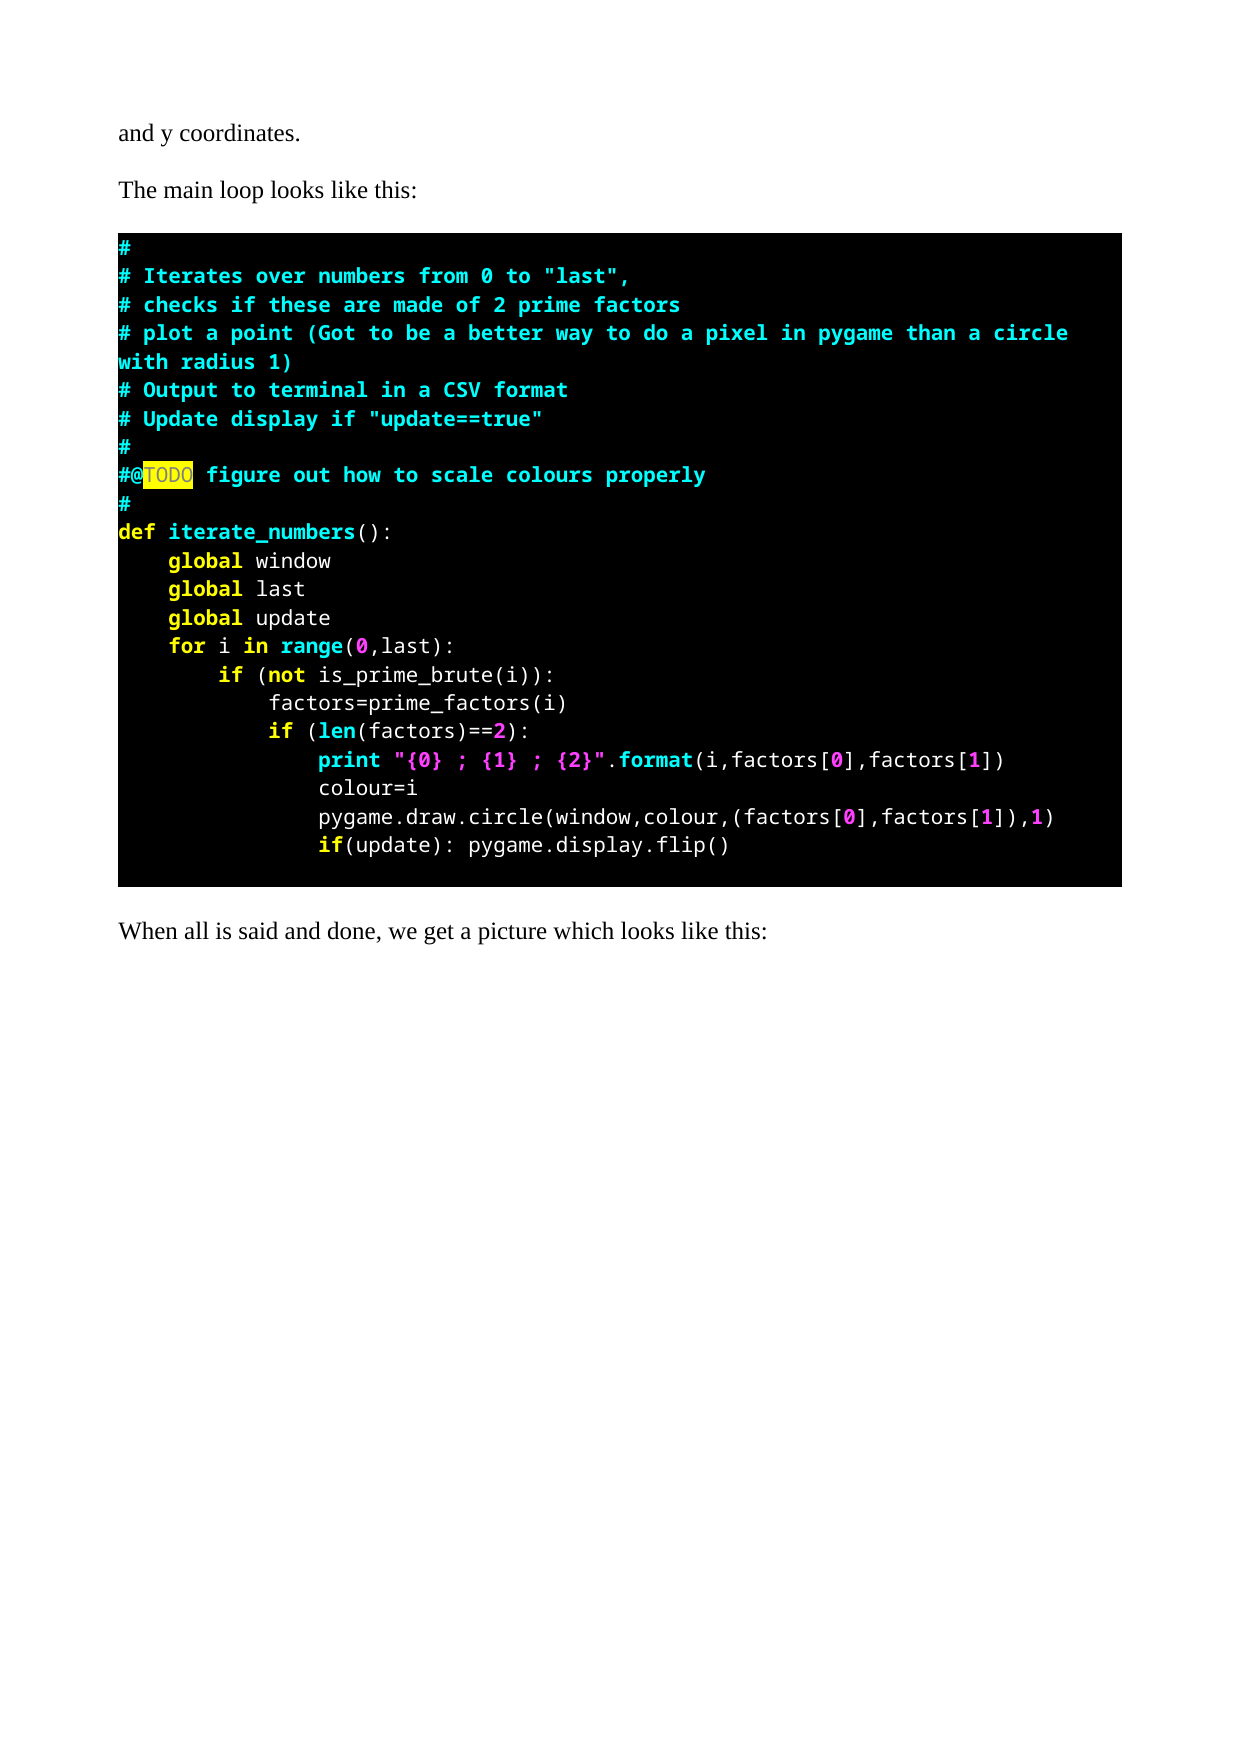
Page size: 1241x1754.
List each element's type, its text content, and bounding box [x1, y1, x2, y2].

text # [118, 432, 1122, 461]
text pygame.draw.circle(window,colour,(factors[0],factors[1]),1) [118, 802, 1122, 830]
text # Iterates over numbers from 0 to "last", [118, 262, 1122, 290]
text factors=prime_factors(i) [118, 688, 1122, 717]
text global window [118, 546, 1122, 574]
text # [118, 489, 1122, 517]
text if (not is_prime_brute(i)): [118, 660, 1122, 688]
text The main loop looks like this: [118, 176, 1122, 204]
text # [118, 233, 1122, 262]
text global last [118, 574, 1122, 603]
text # Output to terminal in a CSV format [118, 375, 1122, 404]
text for i in range(0,last): [118, 631, 1122, 660]
text # Update display if "update==true" [118, 404, 1122, 432]
text # plot a point (Got to be a better way to do a pixel in pygame than a circle with radius 1) [118, 318, 1122, 375]
text and y coordinates. [118, 118, 1122, 147]
text def iterate_numbers(): [118, 517, 1122, 546]
text # checks if these are made of 2 prime factors [118, 290, 1122, 318]
text if(update): pygame.display.flip() [118, 830, 1122, 859]
text colour=i [118, 773, 1122, 802]
text print "{0} ; {1} ; {2}".format(i,factors[0],factors[1]) [118, 745, 1122, 773]
text if (len(factors)==2): [118, 717, 1122, 745]
text When all is said and done, we get a picture which looks like this: [118, 916, 1122, 945]
text #@TODO figure out how to scale colours properly [118, 461, 1122, 489]
text global update [118, 603, 1122, 631]
